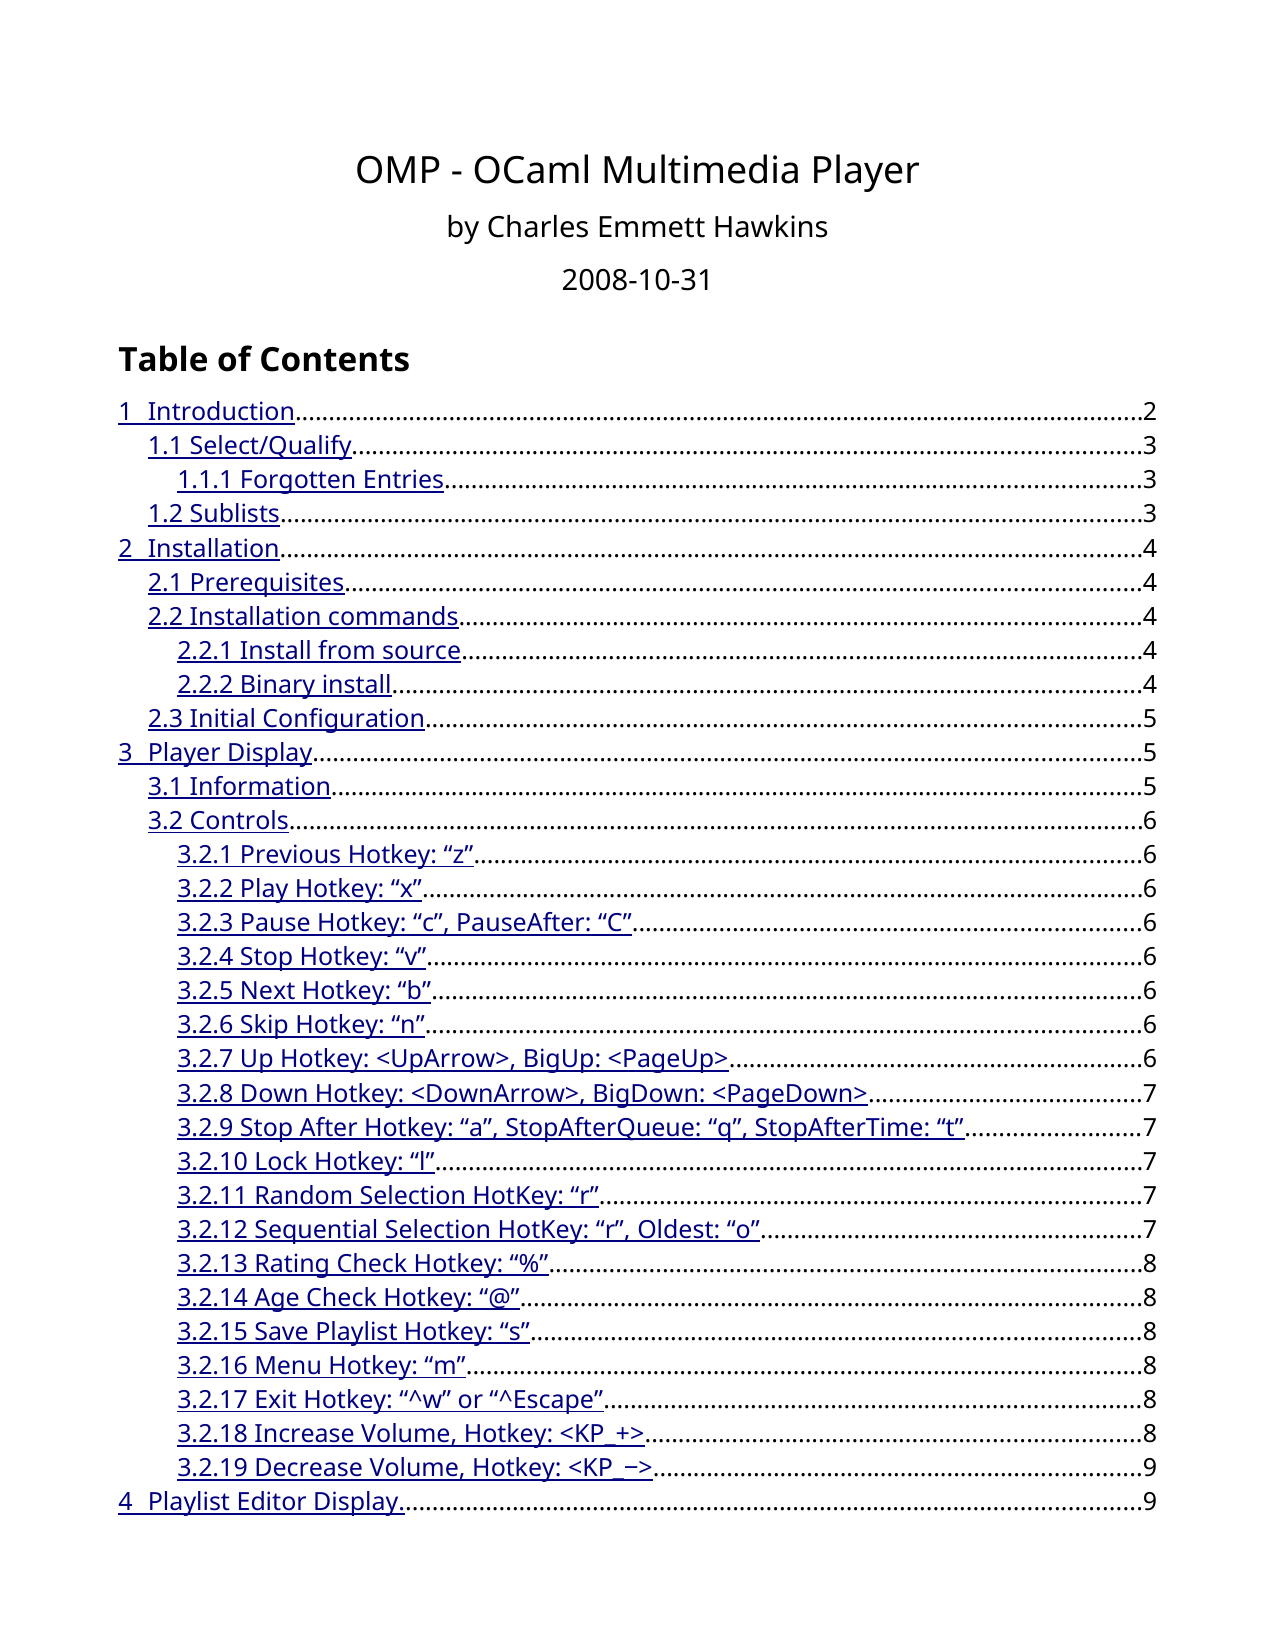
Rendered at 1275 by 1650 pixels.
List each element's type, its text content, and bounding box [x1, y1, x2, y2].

text 2.2.1 Install from source 4 [177, 632, 1157, 666]
text 3.2.3 Pause Hotkey: “c”, PauseAfter: “C” 6 [177, 905, 1157, 939]
text 3.2.15 Save Playlist Hotkey: “s” 8 [177, 1314, 1157, 1348]
text 3.2.1 Previous Hotkey: “z” 6 [177, 837, 1157, 871]
text 3.2.10 Lock Hotkey: “l” 7 [177, 1143, 1157, 1177]
text 3.2.14 Age Check Hotkey: “@” 8 [177, 1279, 1157, 1314]
text 1.1 Select/Qualify 3 [148, 428, 1157, 462]
text 3.2.17 Exit Hotkey: “^w” or “^Escape” 8 [177, 1382, 1157, 1416]
text by Charles Emmett Hawkins [118, 207, 1157, 246]
text 1 Introduction 2 [118, 394, 1157, 428]
text 1.2 Sublists 3 [148, 496, 1157, 530]
text 3.2 Controls 6 [148, 803, 1157, 837]
text 3 Player Display 5 [118, 734, 1157, 769]
text 2.3 Initial Configuration 5 [148, 701, 1157, 734]
text 3.2.18 Increase Volume, Hotkey: <KP_+> 8 [177, 1416, 1157, 1450]
text 3.2.19 Decrease Volume, Hotkey: <KP_‒> 9 [177, 1450, 1157, 1484]
text 3.2.11 Random Selection HotKey: “r” 7 [177, 1177, 1157, 1211]
text 3.2.7 Up Hotkey: <UpArrow>, BigUp: <PageUp> 6 [177, 1041, 1157, 1075]
text 2008-10-31 [118, 259, 1157, 298]
text 2 Installation 4 [118, 530, 1157, 564]
text 3.2.12 Sequential Selection HotKey: “r”, Oldest: “o” 7 [177, 1211, 1157, 1246]
text 2.1 Prerequisites 4 [148, 564, 1157, 598]
text 3.2.8 Down Hotkey: <DownArrow>, BigDown: <PageDown> 7 [177, 1075, 1157, 1109]
subtitle OMP - OCaml Multimedia Player [118, 143, 1157, 194]
text 2.2 Installation commands 4 [148, 598, 1157, 632]
text 3.1 Information 5 [148, 769, 1157, 803]
subtitle Table of Contents [118, 336, 1157, 381]
text 3.2.6 Skip Hotkey: “n” 6 [177, 1007, 1157, 1041]
text 3.2.5 Next Hotkey: “b” 6 [177, 973, 1157, 1007]
text 1.1.1 Forgotten Entries 3 [177, 462, 1157, 496]
text 3.2.16 Menu Hotkey: “m” 8 [177, 1348, 1157, 1382]
text 2.2.2 Binary install 4 [177, 666, 1157, 701]
text 4 Playlist Editor Display. 9 [118, 1484, 1157, 1518]
text 3.2.4 Stop Hotkey: “v” 6 [177, 939, 1157, 973]
text 3.2.13 Rating Check Hotkey: “%” 8 [177, 1246, 1157, 1279]
text 3.2.2 Play Hotkey: “x” 6 [177, 871, 1157, 905]
text 3.2.9 Stop After Hotkey: “a”, StopAfterQueue: “q”, StopAfterTime: “t” 7 [177, 1109, 1157, 1143]
